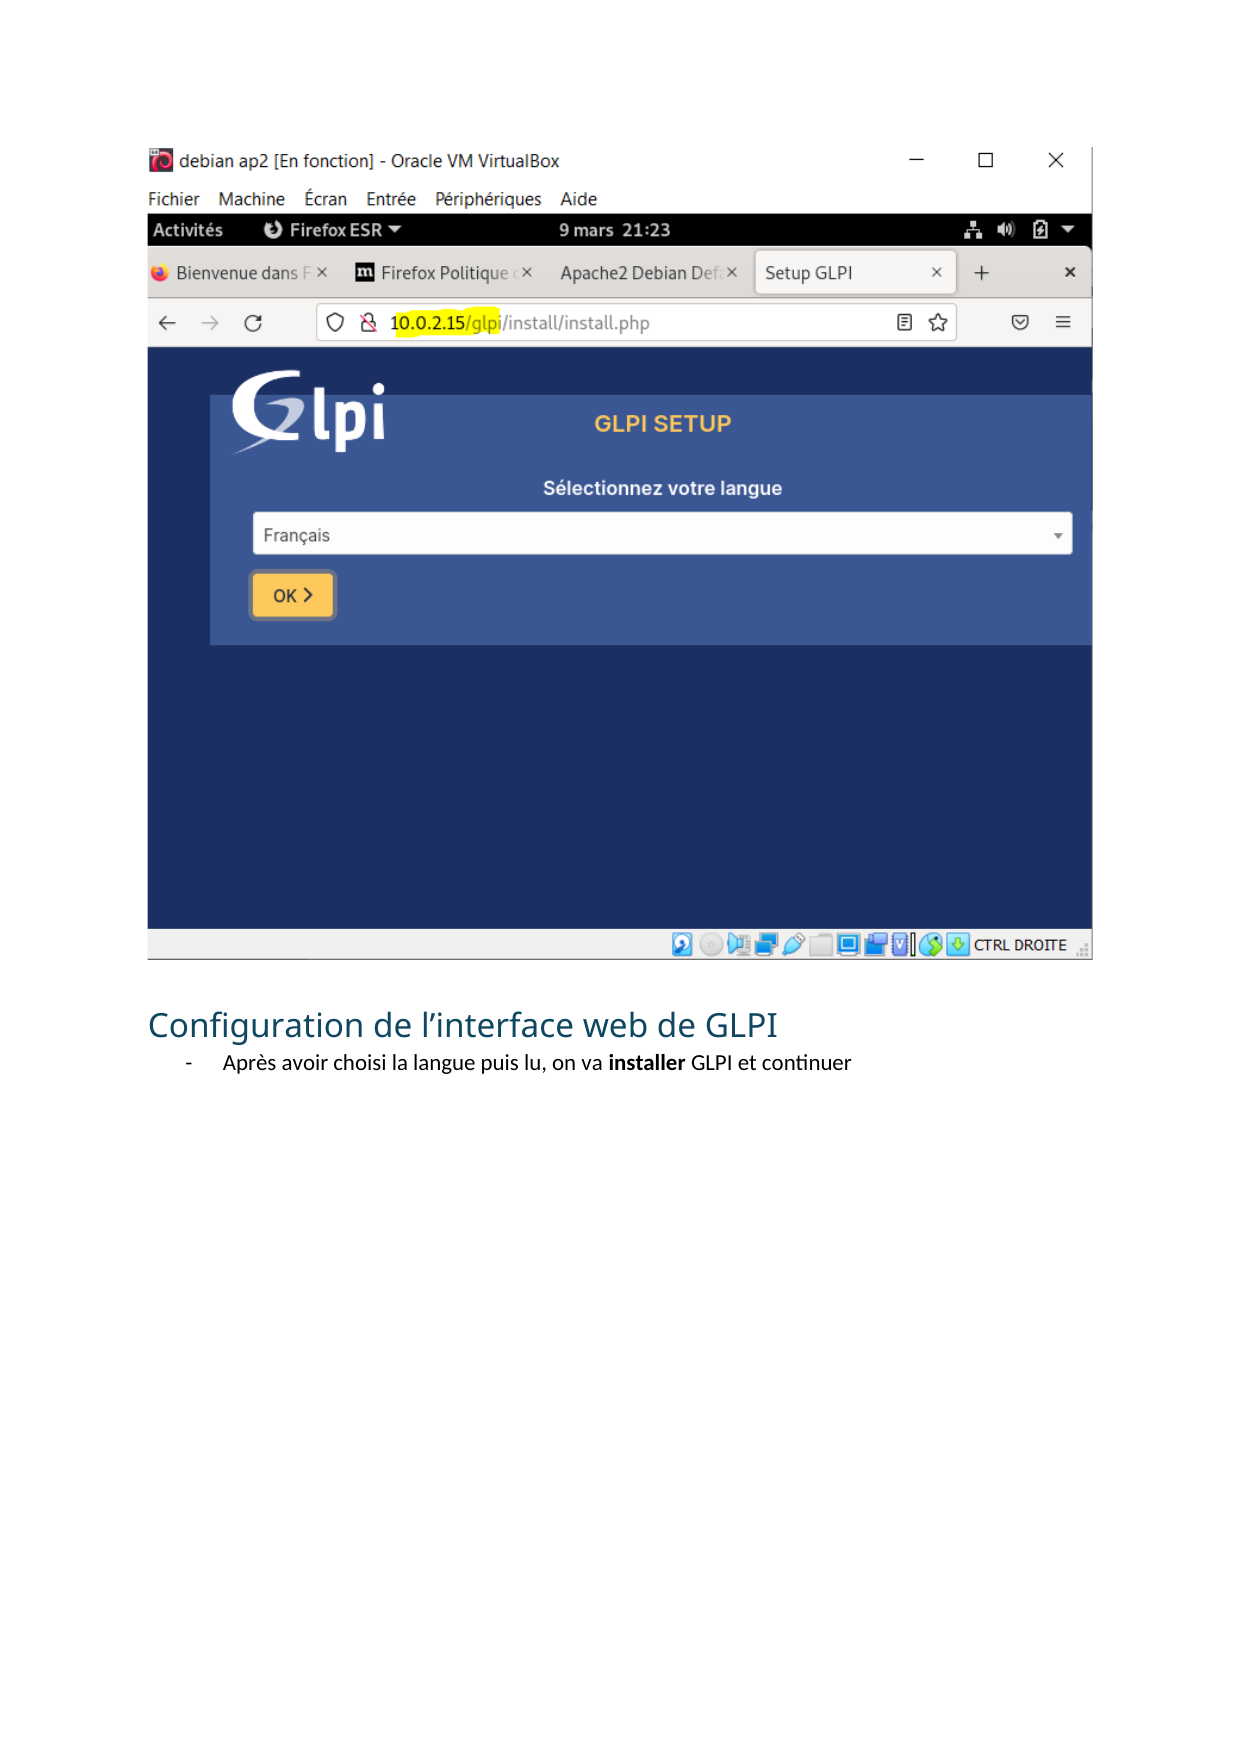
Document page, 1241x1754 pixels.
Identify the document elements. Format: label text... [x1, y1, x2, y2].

list Après avoir choisi la langue puis lu, on va installer GLPI et continuer [185, 1048, 1093, 1076]
subtitle Configuration de l’interface web de GLPI [148, 1001, 1093, 1047]
